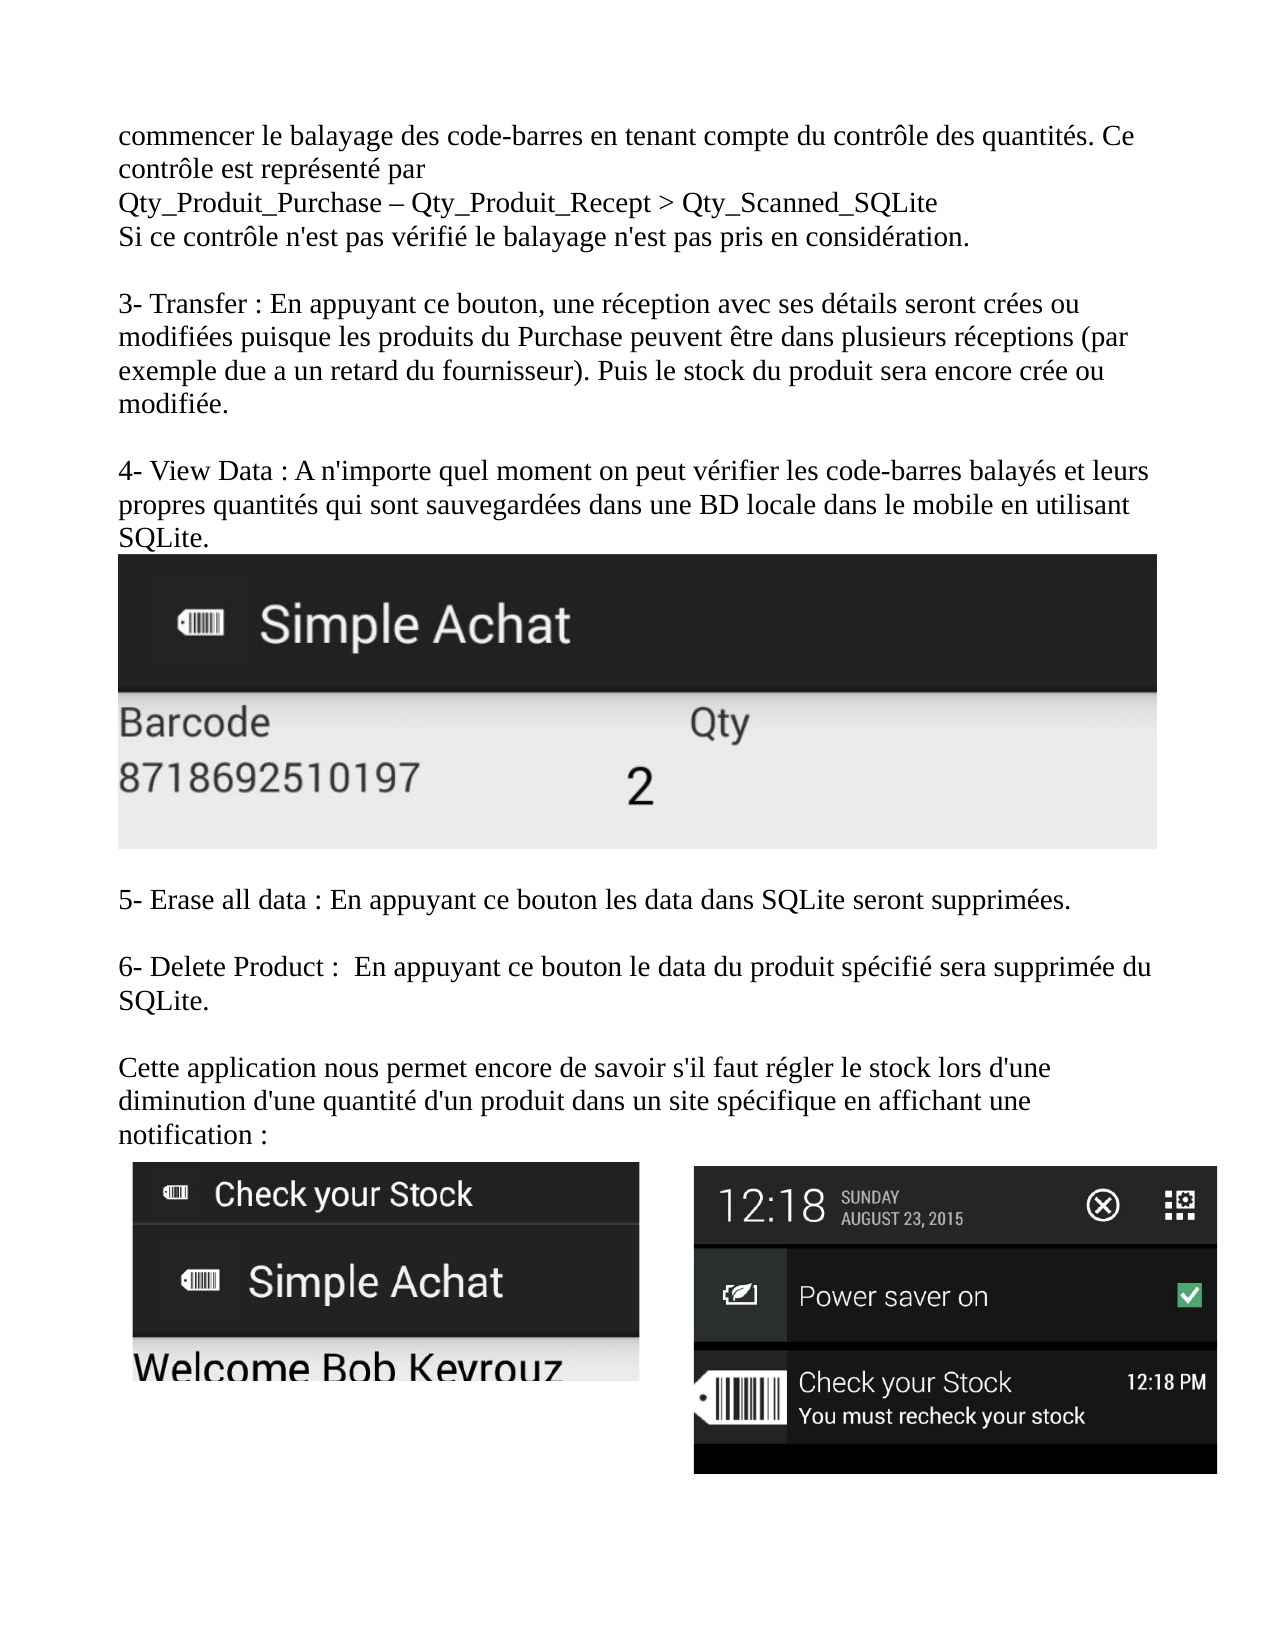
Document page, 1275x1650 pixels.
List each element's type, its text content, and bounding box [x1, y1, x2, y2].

text 3- Transfer : En appuyant ce bouton, une réception avec ses détails seront crées ou modifiées puisque les produits du Purchase peuvent être dans plusieurs réceptions (par exemple due a un retard du fournisseur). Puis le stock du produit sera encore crée ou modifiée. [118, 286, 1157, 420]
picture [118, 554, 1157, 849]
text commencer le balayage des code-barres en tenant compte du contrôle des quantités. Ce contrôle est représenté par [118, 118, 1157, 185]
text 4- View Data : A n'importe quel moment on peut vérifier les code-barres balayés et leurs propres quantités qui sont sauvegardées dans une BD locale dans le mobile en utilisant SQLite. [118, 453, 1157, 554]
text Qty_Produit_Purchase – Qty_Produit_Recept > Qty_Scanned_SQLite [118, 185, 1157, 219]
picture [132, 1162, 640, 1381]
text 6- Delete Product : En appuyant ce bouton le data du produit spécifié sera supprimée du SQLite. [118, 949, 1157, 1016]
picture [693, 1166, 1218, 1474]
text 5- Erase all data : En appuyant ce bouton les data dans SQLite seront supprimées. [118, 882, 1157, 916]
text Si ce contrôle n'est pas vérifié le balayage n'est pas pris en considération. [118, 219, 1157, 252]
text Cette application nous permet encore de savoir s'il faut régler le stock lors d'une diminution d'une quantité d'un produit dans un site spécifique en affichant une notification : [118, 1050, 1157, 1150]
